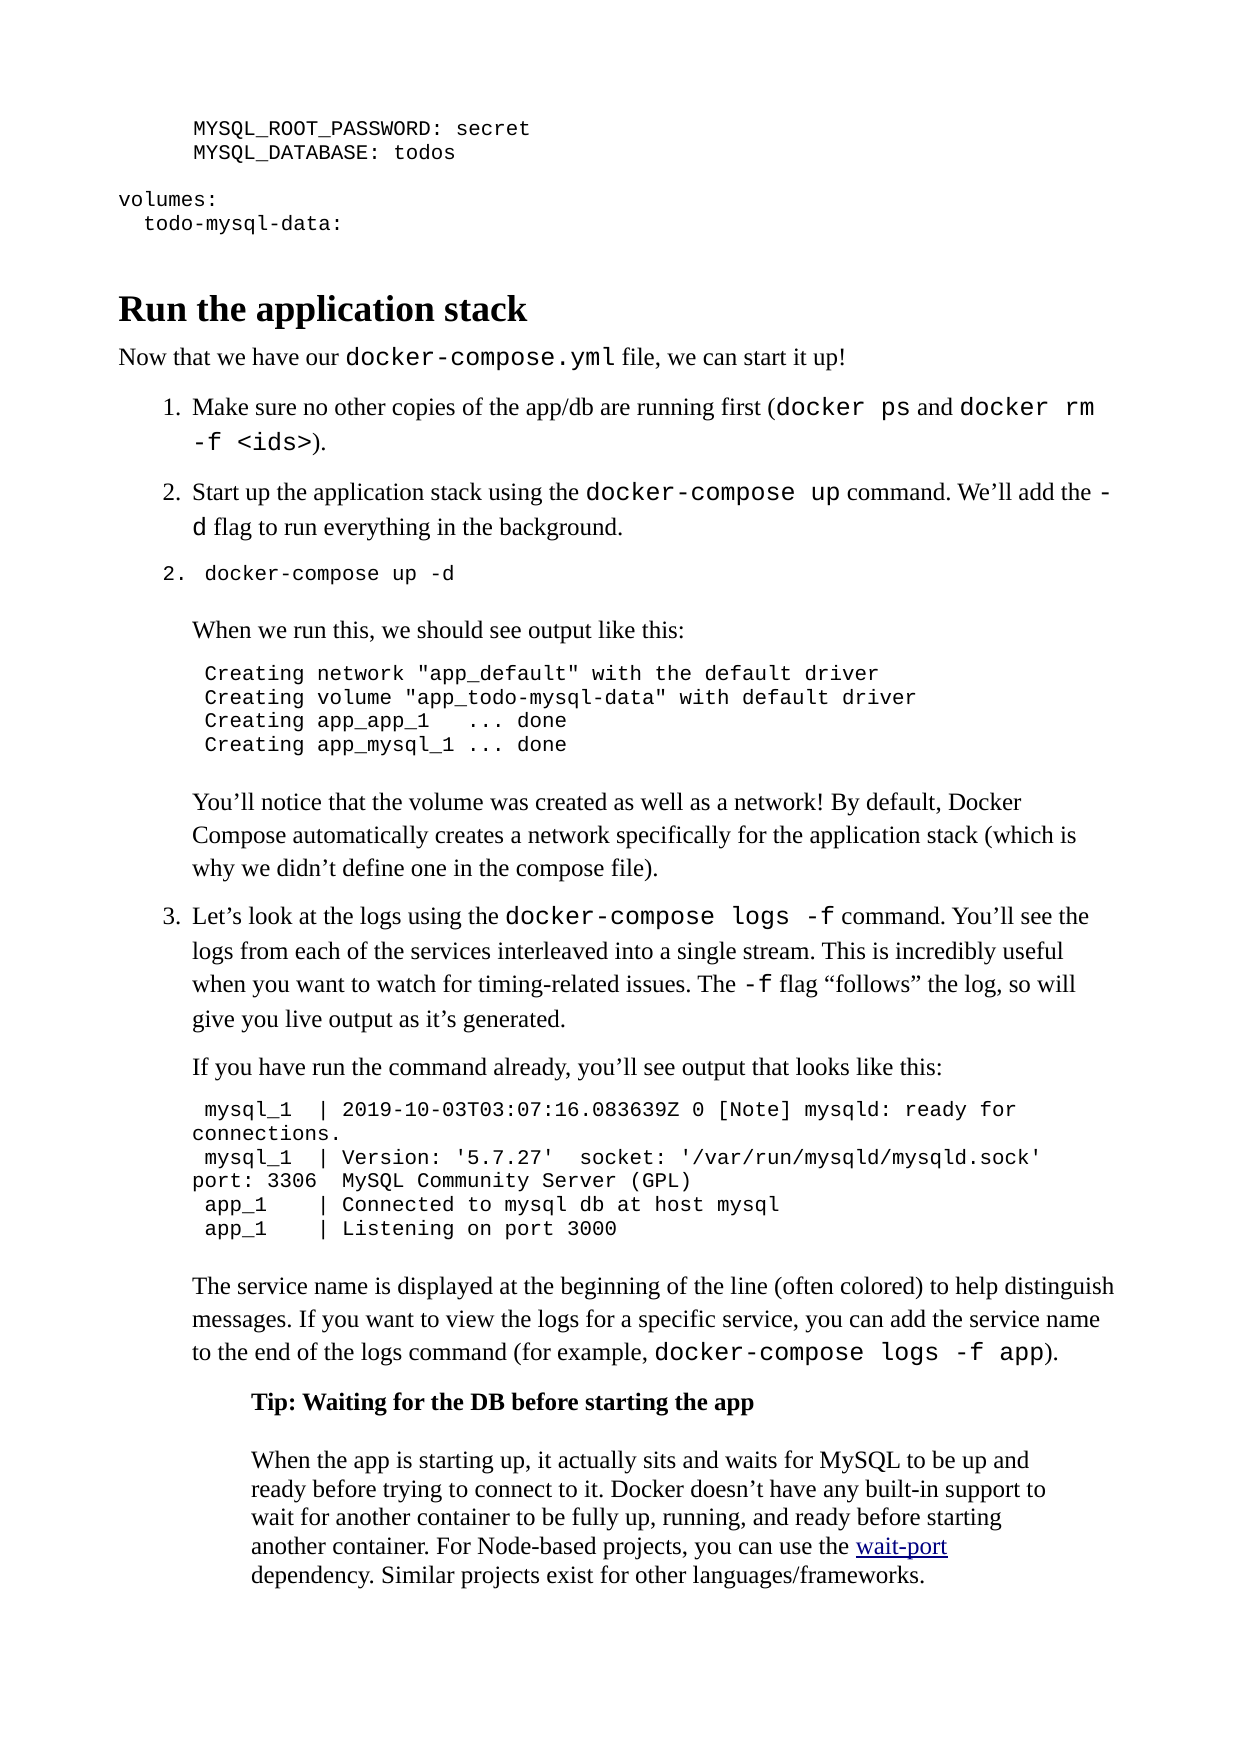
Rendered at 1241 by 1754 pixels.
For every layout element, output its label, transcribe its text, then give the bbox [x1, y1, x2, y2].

list mysql_1 | Version: '5.7.27' socket: '/var/run/mysqld/mysqld.sock' port: 3306 MySQL Community Server (GPL) [162, 1147, 1122, 1194]
list If you have run the command already, you’ll see output that looks like this: [162, 1052, 1122, 1081]
list mysql_1 | 2019-10-03T03:07:16.083639Z 0 [Note] mysqld: ready for connections. [162, 1099, 1122, 1147]
list You’ll notice that the volume was created as well as a network! By default, Docker Compose automatically creates a network specifically for the application stack (which is why we didn’t define one in the compose file). [162, 787, 1122, 882]
list Start up the application stack using the docker-compose up command. We’ll add the -d flag to run everything in the background. [162, 477, 1122, 543]
list Creating app_mysql_1 ... done [162, 734, 1122, 758]
list Tip: Waiting for the DB before starting the app [221, 1387, 1063, 1416]
list Creating volume "app_todo-mysql-data" with default driver [162, 687, 1122, 711]
text Now that we have our docker-compose.yml file, we can start it up! [118, 342, 1122, 373]
list app_1 | Listening on port 3000 [162, 1218, 1122, 1241]
text MYSQL_ROOT_PASSWORD: secret [118, 118, 1122, 142]
list Make sure no other copies of the app/db are running first (docker ps and docker rm -f <ids>). [162, 392, 1122, 458]
subtitle Run the application stack [118, 287, 1122, 330]
list Let’s look at the logs using the docker-compose logs -f command. You’ll see the logs from each of the services interleaved into a single stream. This is incredibly useful when you want to watch for timing-related issues. The -f flag “follows” the log, so will give you live output as it’s generated. [162, 901, 1122, 1033]
text MYSQL_DATABASE: todos [118, 142, 1122, 165]
list Creating network "app_default" with the default driver [162, 663, 1122, 687]
list When we run this, we should see output like this: [162, 616, 1122, 644]
list app_1 | Connected to mysql db at host mysql [162, 1194, 1122, 1218]
list The service name is displayed at the beginning of the line (often colored) to help distinguish messages. If you want to view the logs for a specific service, you can add the service name to the end of the logs command (for example, docker-compose logs -f app). [162, 1271, 1122, 1368]
text volumes: [118, 189, 1122, 213]
list When the app is starting up, it actually sits and waits for MySQL to be up and ready before trying to connect to it. Docker doesn’t have any built-in support to wait for another container to be fully up, running, and ready before starting another container. For Node-based projects, you can use the wait-port dependency. Similar projects exist for other languages/frameworks. [221, 1445, 1063, 1589]
list Creating app_app_1 ... done [162, 711, 1122, 734]
list docker-compose up -d [162, 562, 1122, 586]
text todo-mysql-data: [118, 213, 1122, 236]
